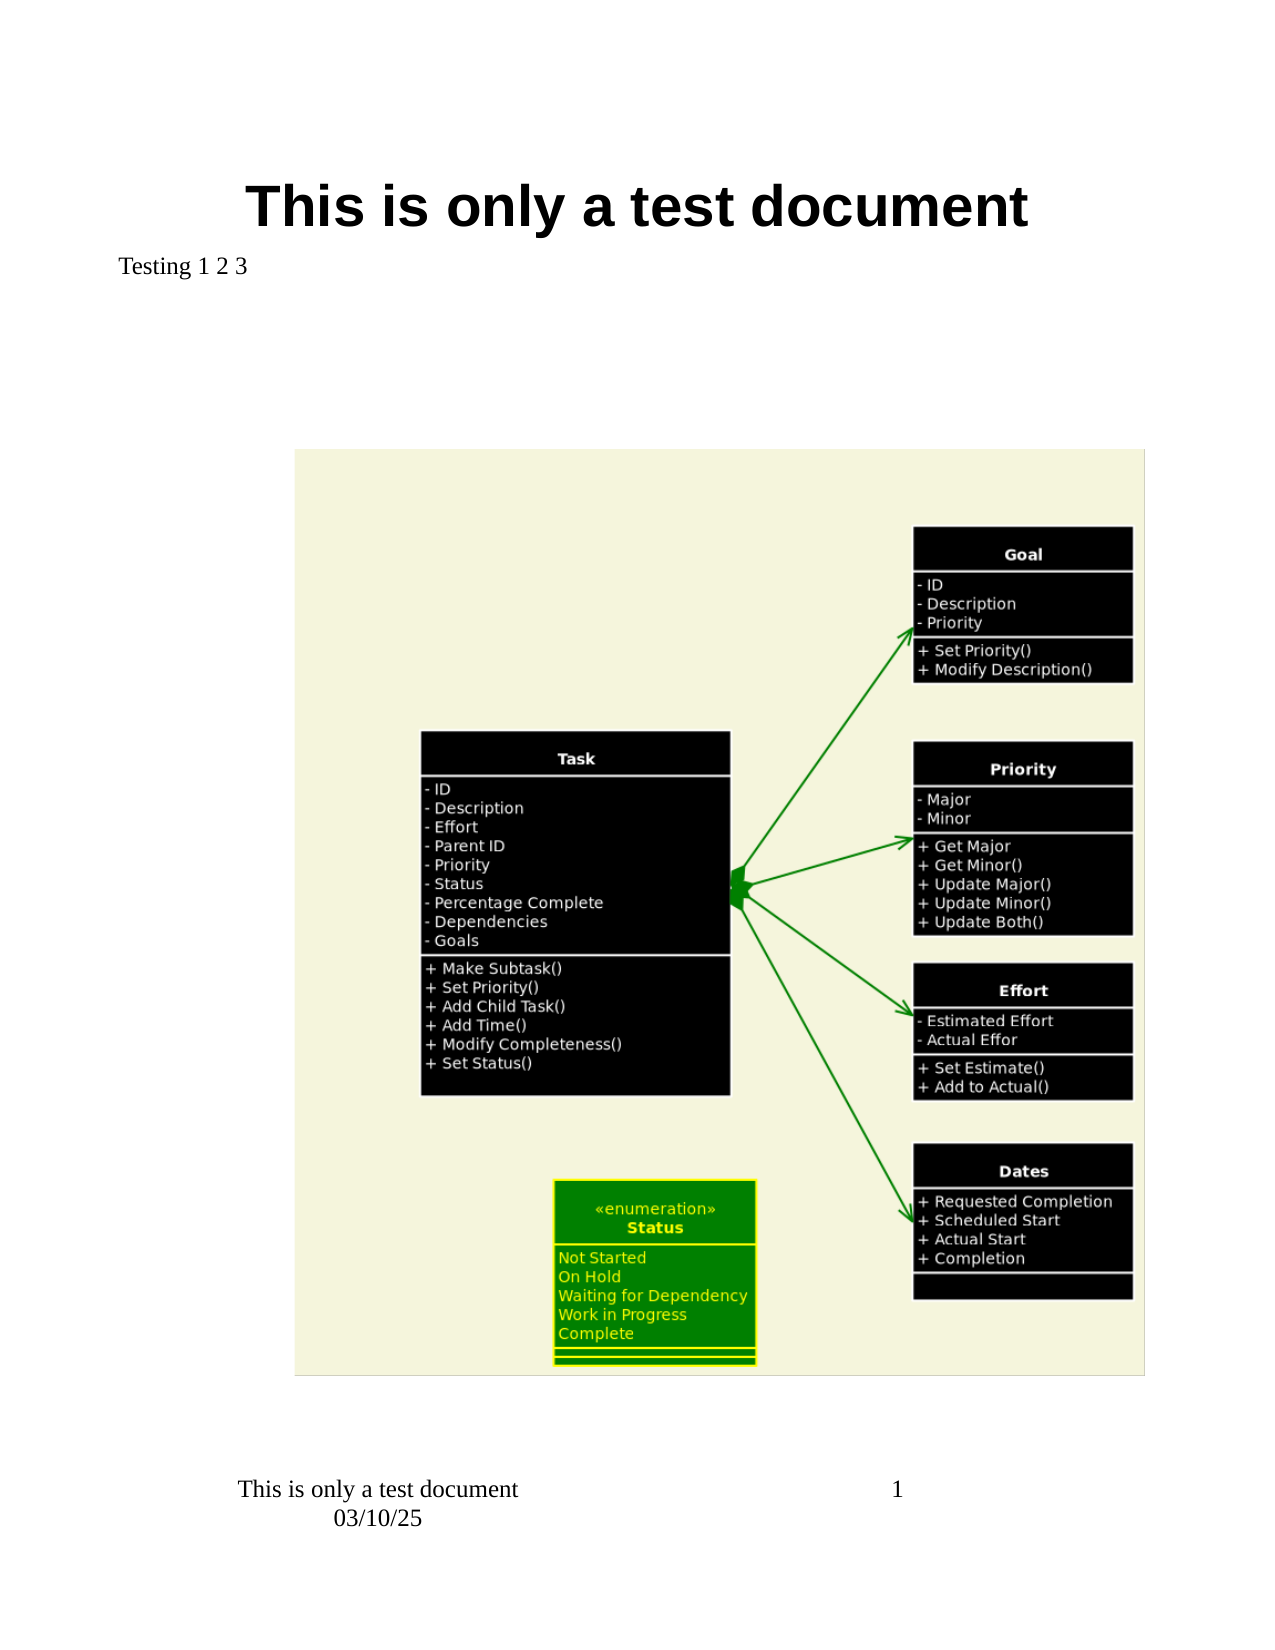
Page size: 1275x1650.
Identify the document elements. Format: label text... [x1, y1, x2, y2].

picture [294, 449, 1146, 1377]
title This is only a test document [118, 172, 1157, 239]
text Testing 1 2 3 [118, 251, 1157, 280]
